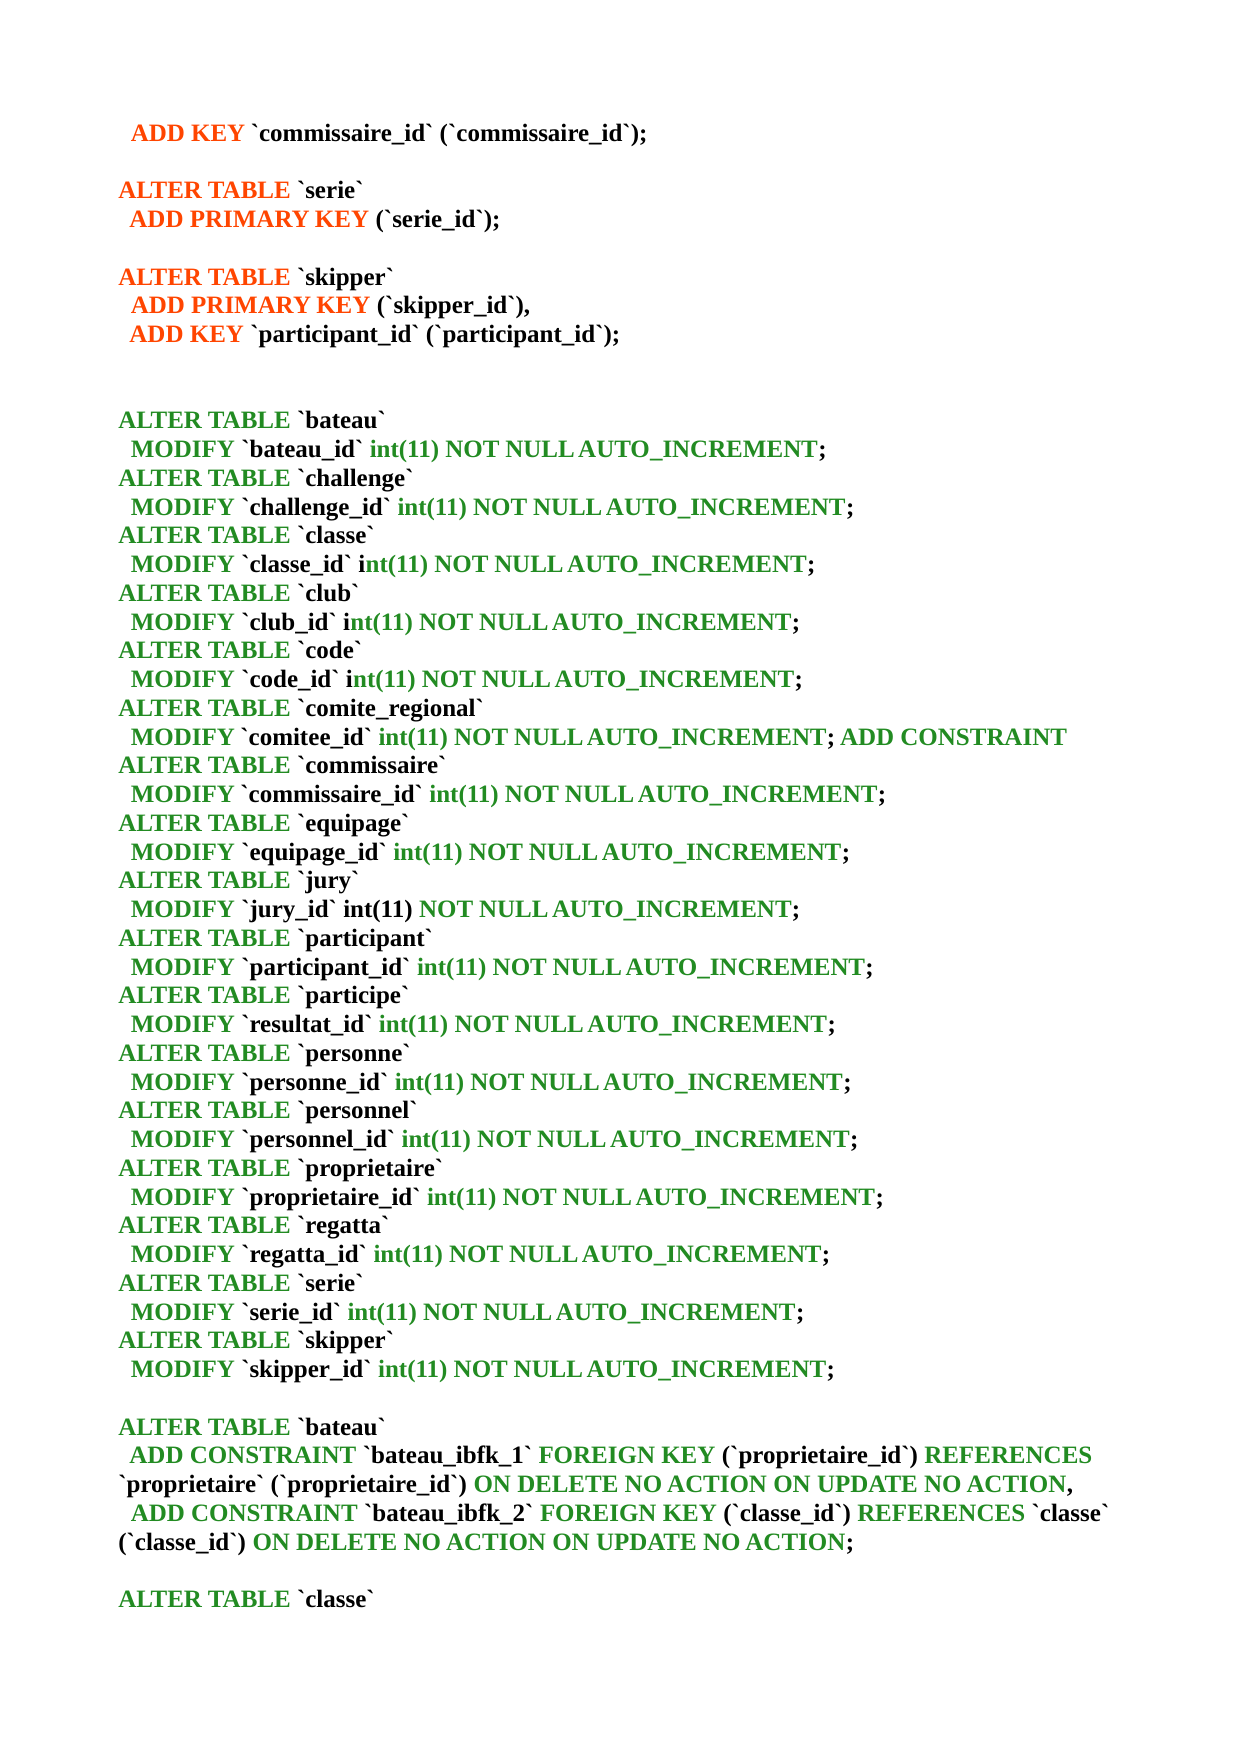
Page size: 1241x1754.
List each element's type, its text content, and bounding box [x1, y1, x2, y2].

text MODIFY `proprietaire_id` int(11) NOT NULL AUTO_INCREMENT; [118, 1182, 1122, 1211]
text MODIFY `club_id` int(11) NOT NULL AUTO_INCREMENT; [118, 607, 1122, 636]
text MODIFY `classe_id` int(11) NOT NULL AUTO_INCREMENT; [118, 549, 1122, 578]
text MODIFY `skipper_id` int(11) NOT NULL AUTO_INCREMENT; [118, 1354, 1122, 1383]
text ADD CONSTRAINT `bateau_ibfk_2` FOREIGN KEY (`classe_id`) REFERENCES `classe` (`classe_id`) ON DELETE NO ACTION ON UPDATE NO ACTION; [118, 1498, 1122, 1556]
text ALTER TABLE `participe` [118, 981, 1122, 1009]
text ALTER TABLE `classe` [118, 1584, 1122, 1613]
text ALTER TABLE `bateau` [118, 1412, 1122, 1441]
text MODIFY `challenge_id` int(11) NOT NULL AUTO_INCREMENT; [118, 492, 1122, 521]
text ADD CONSTRAINT `bateau_ibfk_1` FOREIGN KEY (`proprietaire_id`) REFERENCES `proprietaire` (`proprietaire_id`) ON DELETE NO ACTION ON UPDATE NO ACTION, [118, 1441, 1122, 1498]
text ALTER TABLE `proprietaire` [118, 1153, 1122, 1182]
text ALTER TABLE `equipage` [118, 808, 1122, 837]
text ADD KEY `participant_id` (`participant_id`); [118, 319, 1122, 348]
text MODIFY `serie_id` int(11) NOT NULL AUTO_INCREMENT; [118, 1297, 1122, 1326]
text ALTER TABLE `bateau` [118, 406, 1122, 434]
text MODIFY `comitee_id` int(11) NOT NULL AUTO_INCREMENT; ADD CONSTRAINT [118, 722, 1122, 751]
text ALTER TABLE `commissaire` [118, 751, 1122, 779]
text ALTER TABLE `comite_regional` [118, 693, 1122, 722]
text ALTER TABLE `serie` [118, 176, 1122, 204]
text MODIFY `resultat_id` int(11) NOT NULL AUTO_INCREMENT; [118, 1009, 1122, 1038]
text ADD KEY `commissaire_id` (`commissaire_id`); [118, 118, 1122, 147]
text ALTER TABLE `personne` [118, 1038, 1122, 1067]
text MODIFY `personne_id` int(11) NOT NULL AUTO_INCREMENT; [118, 1067, 1122, 1096]
text MODIFY `regatta_id` int(11) NOT NULL AUTO_INCREMENT; [118, 1239, 1122, 1268]
text ALTER TABLE `skipper` [118, 1326, 1122, 1354]
text MODIFY `jury_id` int(11) NOT NULL AUTO_INCREMENT; [118, 894, 1122, 923]
text ALTER TABLE `jury` [118, 866, 1122, 894]
text ADD PRIMARY KEY (`skipper_id`), [118, 291, 1122, 319]
text MODIFY `personnel_id` int(11) NOT NULL AUTO_INCREMENT; [118, 1124, 1122, 1153]
text ALTER TABLE `regatta` [118, 1211, 1122, 1239]
text ALTER TABLE `challenge` [118, 463, 1122, 492]
text MODIFY `participant_id` int(11) NOT NULL AUTO_INCREMENT; [118, 952, 1122, 981]
text ALTER TABLE `participant` [118, 923, 1122, 952]
text ALTER TABLE `skipper` [118, 262, 1122, 291]
text MODIFY `bateau_id` int(11) NOT NULL AUTO_INCREMENT; [118, 434, 1122, 463]
text ALTER TABLE `classe` [118, 521, 1122, 549]
text ALTER TABLE `club` [118, 578, 1122, 607]
text MODIFY `code_id` int(11) NOT NULL AUTO_INCREMENT; [118, 664, 1122, 693]
text ALTER TABLE `personnel` [118, 1096, 1122, 1124]
text MODIFY `commissaire_id` int(11) NOT NULL AUTO_INCREMENT; [118, 779, 1122, 808]
text ALTER TABLE `serie` [118, 1268, 1122, 1297]
text ADD PRIMARY KEY (`serie_id`); [118, 204, 1122, 233]
text MODIFY `equipage_id` int(11) NOT NULL AUTO_INCREMENT; [118, 837, 1122, 866]
text ALTER TABLE `code` [118, 636, 1122, 664]
